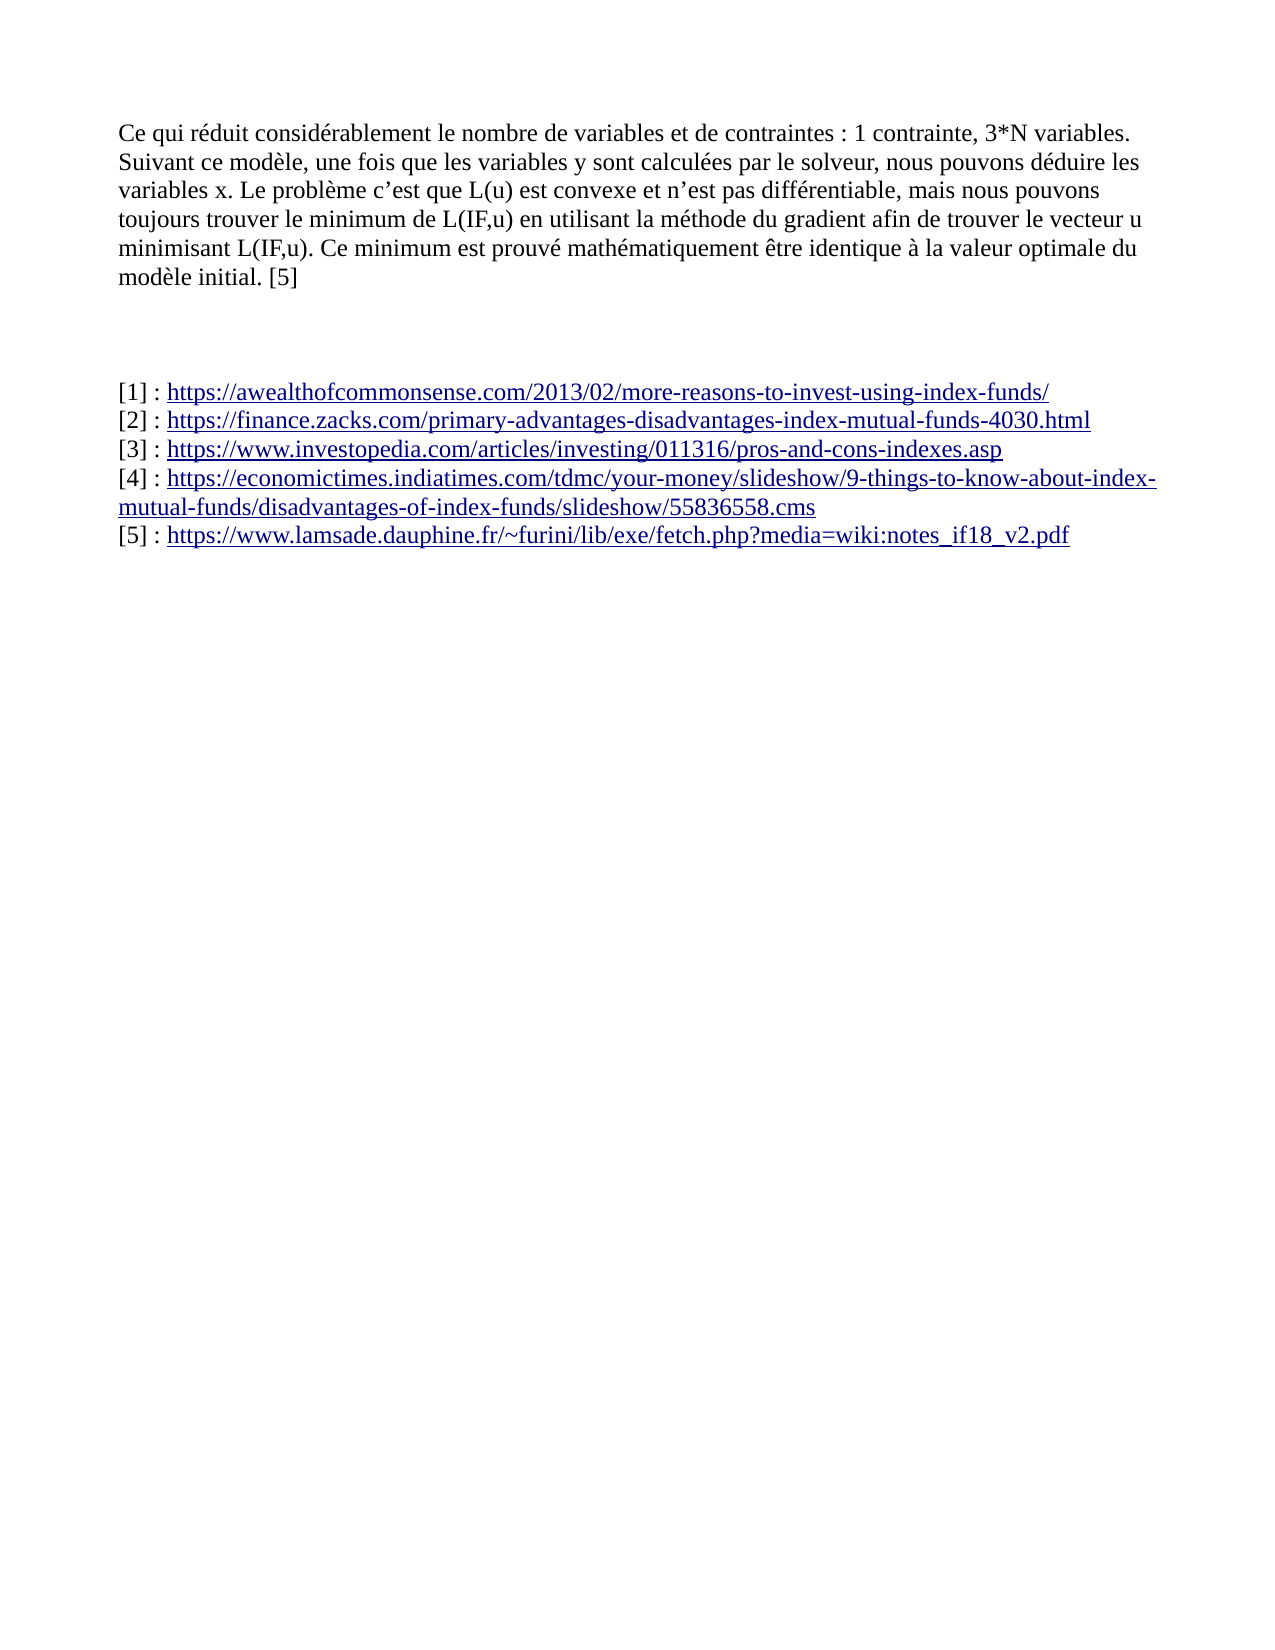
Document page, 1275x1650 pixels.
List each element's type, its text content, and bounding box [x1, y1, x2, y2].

text Ce qui réduit considérablement le nombre de variables et de contraintes : 1 contrainte, 3*N variables. [118, 118, 1157, 147]
text [5] : https://www.lamsade.dauphine.fr/~furini/lib/exe/fetch.php?media=wiki:notes_if18_v2.pdf [118, 521, 1157, 549]
text [2] : https://finance.zacks.com/primary-advantages-disadvantages-index-mutual-funds-4030.html [118, 406, 1157, 434]
text [4] : https://economictimes.indiatimes.com/tdmc/your-money/slideshow/9-things-to-know-about-index-mutual-funds/disadvantages-of-index-funds/slideshow/55836558.cms [118, 463, 1157, 521]
text [3] : https://www.investopedia.com/articles/investing/011316/pros-and-cons-indexes.asp [118, 434, 1157, 463]
text Suivant ce modèle, une fois que les variables y sont calculées par le solveur, nous pouvons déduire les variables x. Le problème c’est que L(u) est convexe et n’est pas différentiable, mais nous pouvons toujours trouver le minimum de L(IF,u) en utilisant la méthode du gradient afin de trouver le vecteur u minimisant L(IF,u). Ce minimum est prouvé mathématiquement être identique à la valeur optimale du modèle initial. [5] [118, 147, 1157, 291]
text [1] : https://awealthofcommonsense.com/2013/02/more-reasons-to-invest-using-index-funds/ [118, 377, 1157, 406]
